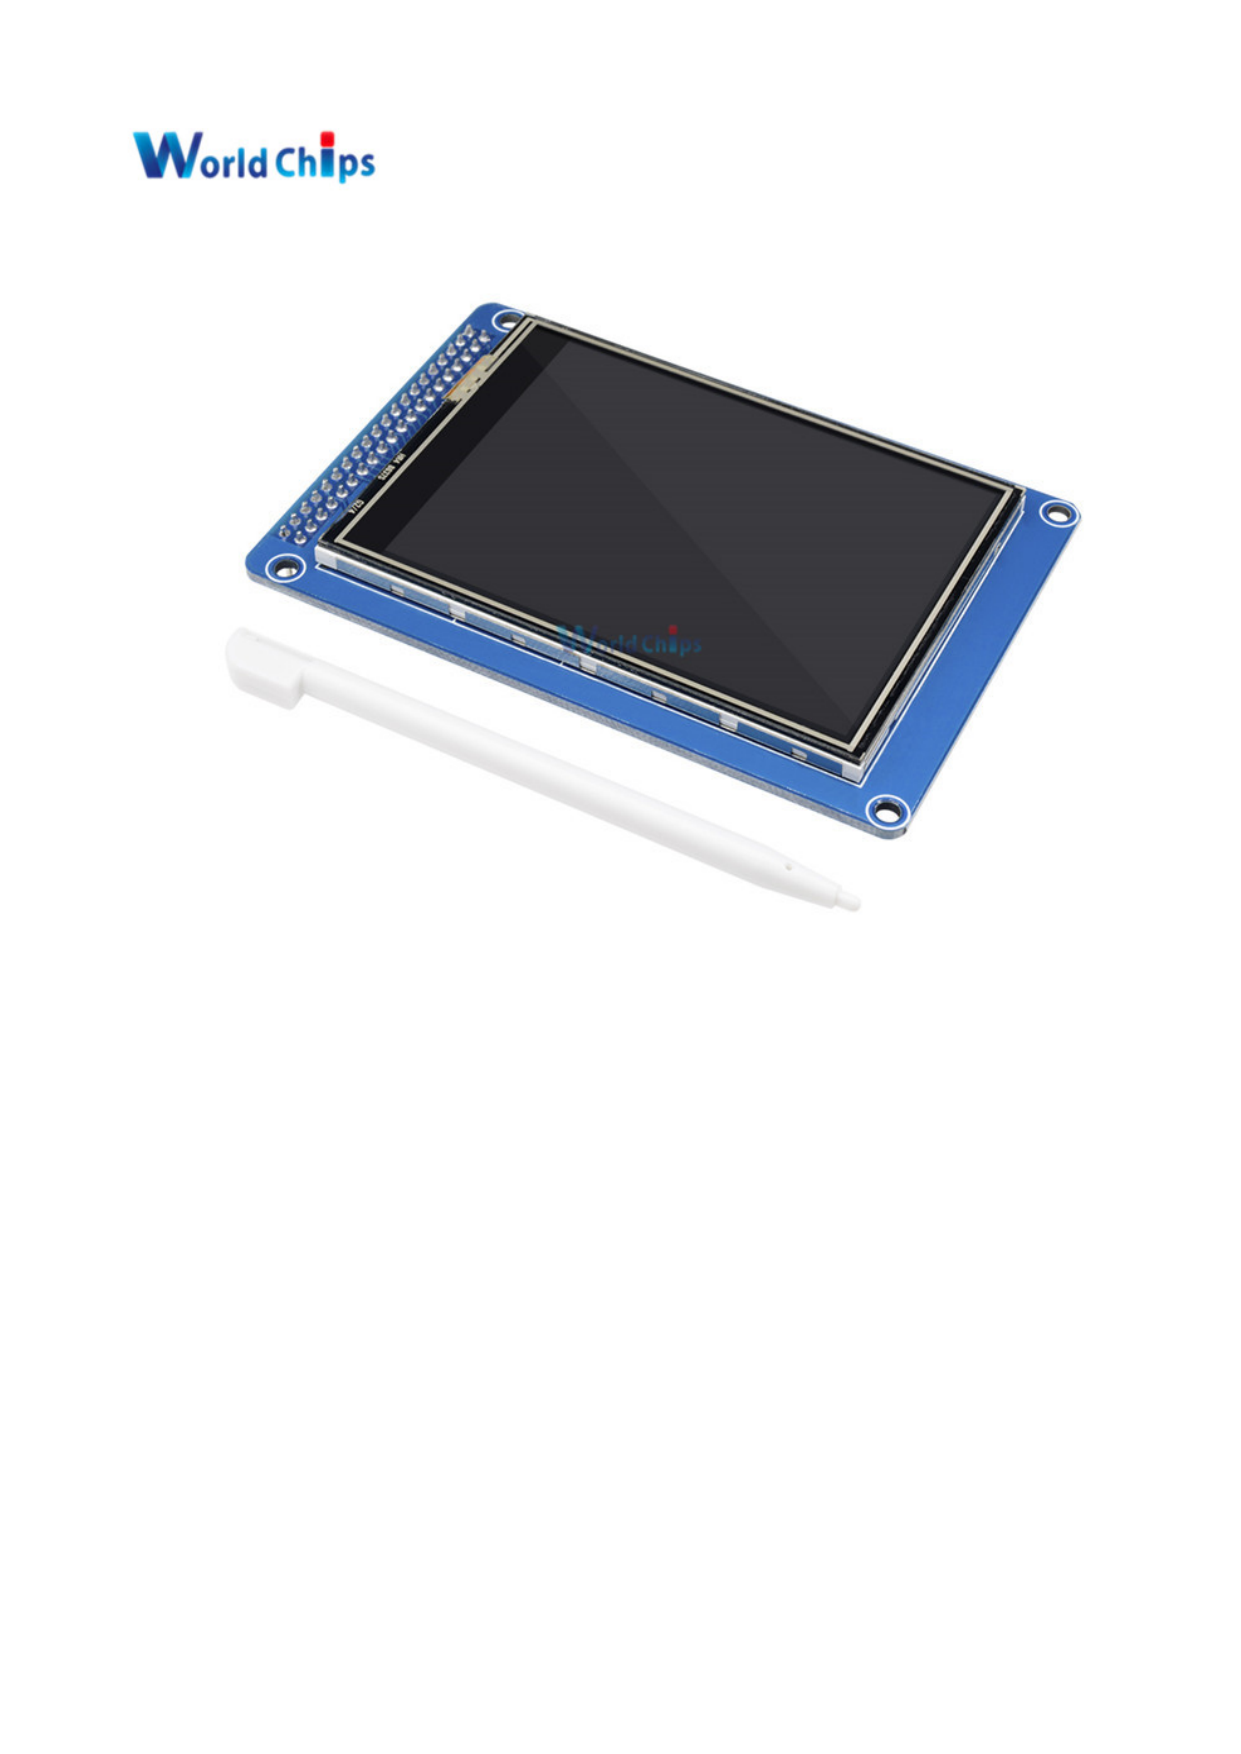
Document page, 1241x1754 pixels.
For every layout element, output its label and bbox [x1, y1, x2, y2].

picture [118, 118, 1124, 1152]
